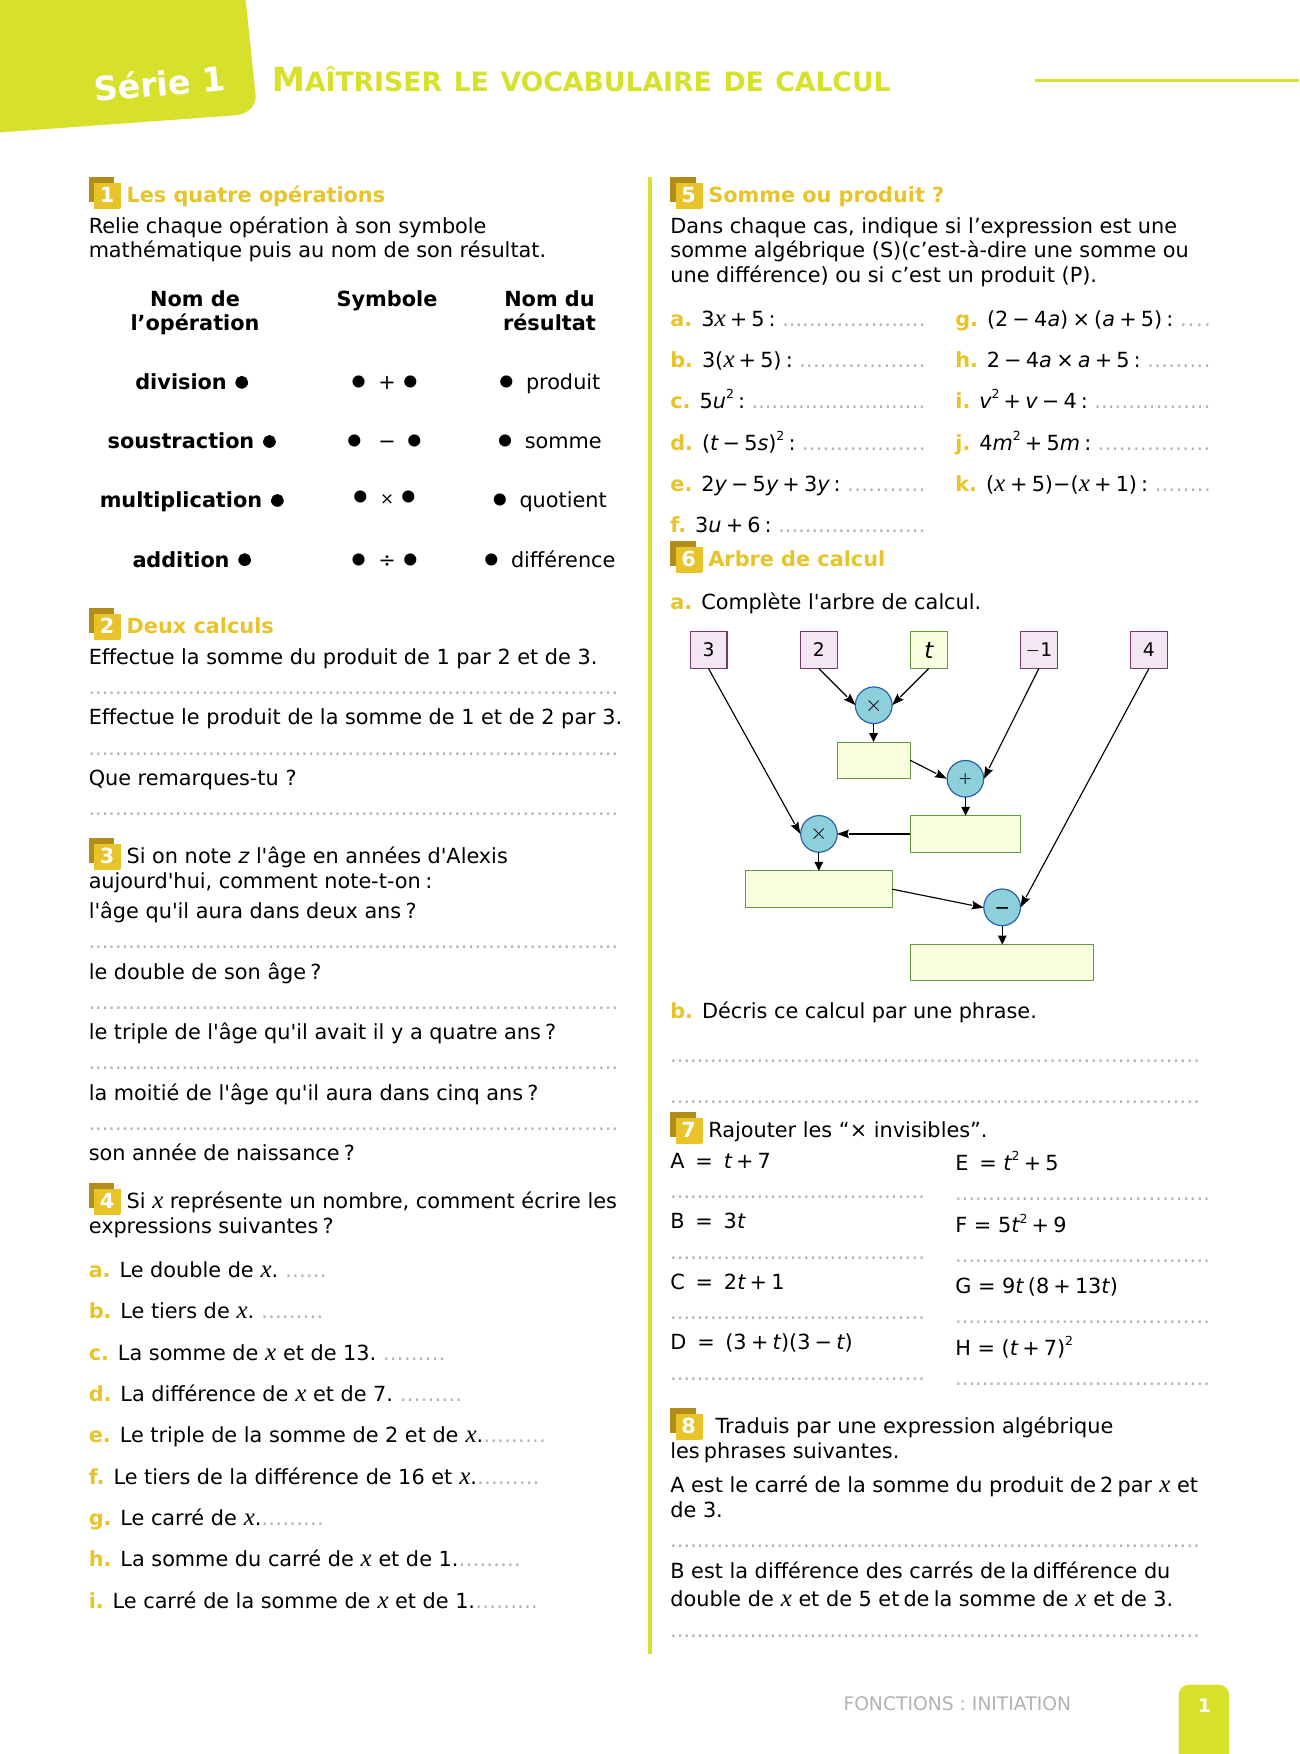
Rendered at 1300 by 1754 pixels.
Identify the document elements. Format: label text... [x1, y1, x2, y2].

subtitle A est le carré de la somme du produit de 2 par x et de 3. [670, 1469, 1205, 1522]
table_header [462, 271, 471, 352]
table_cell soustraction  [90, 413, 306, 470]
subtitle B = 3t [670, 1209, 920, 1234]
subtitle Rajouter les “× invisibles”. [696, 1112, 1211, 1143]
subtitle l'âge qu'il aura dans deux ans ? [88, 899, 623, 923]
list 3x + 5 : [670, 293, 926, 334]
subtitle Deux calculs [114, 608, 629, 639]
subtitle C = 2t + 1 [670, 1270, 920, 1294]
subtitle Traduis par une expression algébrique les phrases suivantes. [670, 1408, 1211, 1463]
subtitle B est la différence des carrés de la différence du double de x et de 5 et de la somme de x et de 3. [670, 1559, 1205, 1612]
subtitle Si on note z l'âge en années d'Alexis aujourd'hui, comment note-t-on : [88, 838, 629, 893]
subtitle F = 5t2 + 9 [955, 1211, 1205, 1238]
list Le tiers de x. ……… [88, 1286, 629, 1327]
table_cell addition  [90, 531, 306, 588]
subtitle Les quatre opérations [114, 177, 629, 208]
subtitle G = 9t (8 + 13t) [955, 1274, 1205, 1298]
subtitle Effectue la somme du produit de 1 par 2 et de 3. [88, 645, 623, 669]
table_cell  ÷  [320, 531, 460, 588]
subtitle Décris ce calcul par une phrase. [670, 632, 1211, 1023]
subtitle D = (3 + t)(3 − t) [670, 1330, 920, 1355]
table_cell division  [90, 354, 306, 411]
list v2 + v − 4 : [955, 376, 1211, 417]
table_cell  somme [474, 413, 631, 470]
table_cell [462, 531, 471, 588]
table_cell  différence [474, 531, 631, 588]
table_cell  +  [320, 354, 460, 411]
table_cell [308, 413, 318, 470]
table_cell [308, 472, 318, 529]
list Le triple de la somme de 2 et de x.……… [88, 1410, 629, 1451]
table_cell  produit [474, 354, 631, 411]
table_cell [462, 472, 471, 529]
list La différence de x et de 7. ……… [88, 1368, 629, 1410]
subtitle le double de son âge ? [88, 960, 623, 984]
list La somme de x et de 13. ……… [88, 1327, 629, 1368]
subtitle la moitié de l'âge qu'il aura dans cinq ans ? [88, 1081, 623, 1105]
table_cell [462, 354, 471, 411]
table_cell [308, 354, 318, 411]
table_cell  ×  [320, 472, 460, 529]
subtitle Si x représente un nombre, comment écrire les expressions suivantes ? [88, 1183, 629, 1238]
list 3(x + 5) : [670, 334, 926, 376]
subtitle Somme ou produit ? [696, 177, 1211, 208]
table_header Nom du résultat [474, 271, 631, 352]
subtitle A = t + 7 [670, 1149, 920, 1173]
list 4m2 + 5m : [955, 417, 1211, 458]
list Le carré de x.……… [88, 1492, 629, 1534]
subtitle E = t2 + 5 [955, 1149, 1205, 1175]
list Le carré de la somme de x et de 1.……… [88, 1575, 629, 1616]
subtitle Effectue le produit de la somme de 1 et de 2 par 3. [88, 705, 623, 730]
list La somme du carré de x et de 1.……… [88, 1534, 629, 1575]
subtitle H = (t + 7)2 [955, 1334, 1205, 1360]
list 2 − 4a × a + 5 : [955, 334, 1211, 376]
table_header [308, 271, 318, 352]
subtitle Que remarques-tu ? [88, 766, 623, 790]
subtitle son année de naissance ? [88, 1141, 623, 1165]
table_cell  quotient [474, 472, 631, 529]
subtitle Relie chaque opération à son symbole mathématique puis au nom de son résultat. [88, 214, 623, 263]
table_cell multiplication  [90, 472, 306, 529]
list 5u2 : [670, 376, 926, 417]
list (x + 5)−(x + 1) : [955, 458, 1211, 500]
list (2 − 4a) × (a + 5) : [955, 293, 1211, 334]
table_cell [308, 531, 318, 588]
table_header Nom de l’opération [90, 271, 306, 352]
subtitle le triple de l'âge qu'il avait il y a quatre ans ? [88, 1020, 623, 1044]
table_cell  −  [320, 413, 460, 470]
table_header Symbole [320, 271, 460, 352]
list (t − 5s)2 : [670, 417, 926, 458]
subtitle Dans chaque cas, indique si l’expression est une somme algébrique (S)(c’est-à-dire une somme ou une différence) ou si c’est un produit (P). [670, 214, 1205, 287]
list Le double de x. …… [88, 1244, 629, 1286]
subtitle Complète l'arbre de calcul. [670, 590, 1211, 614]
list Le tiers de la différence de 16 et x.……… [88, 1451, 629, 1492]
list 3u + 6 : [670, 500, 926, 541]
list 2y − 5y + 3y : [670, 458, 926, 500]
table_cell [462, 413, 471, 470]
subtitle Arbre de calcul [696, 541, 1211, 572]
